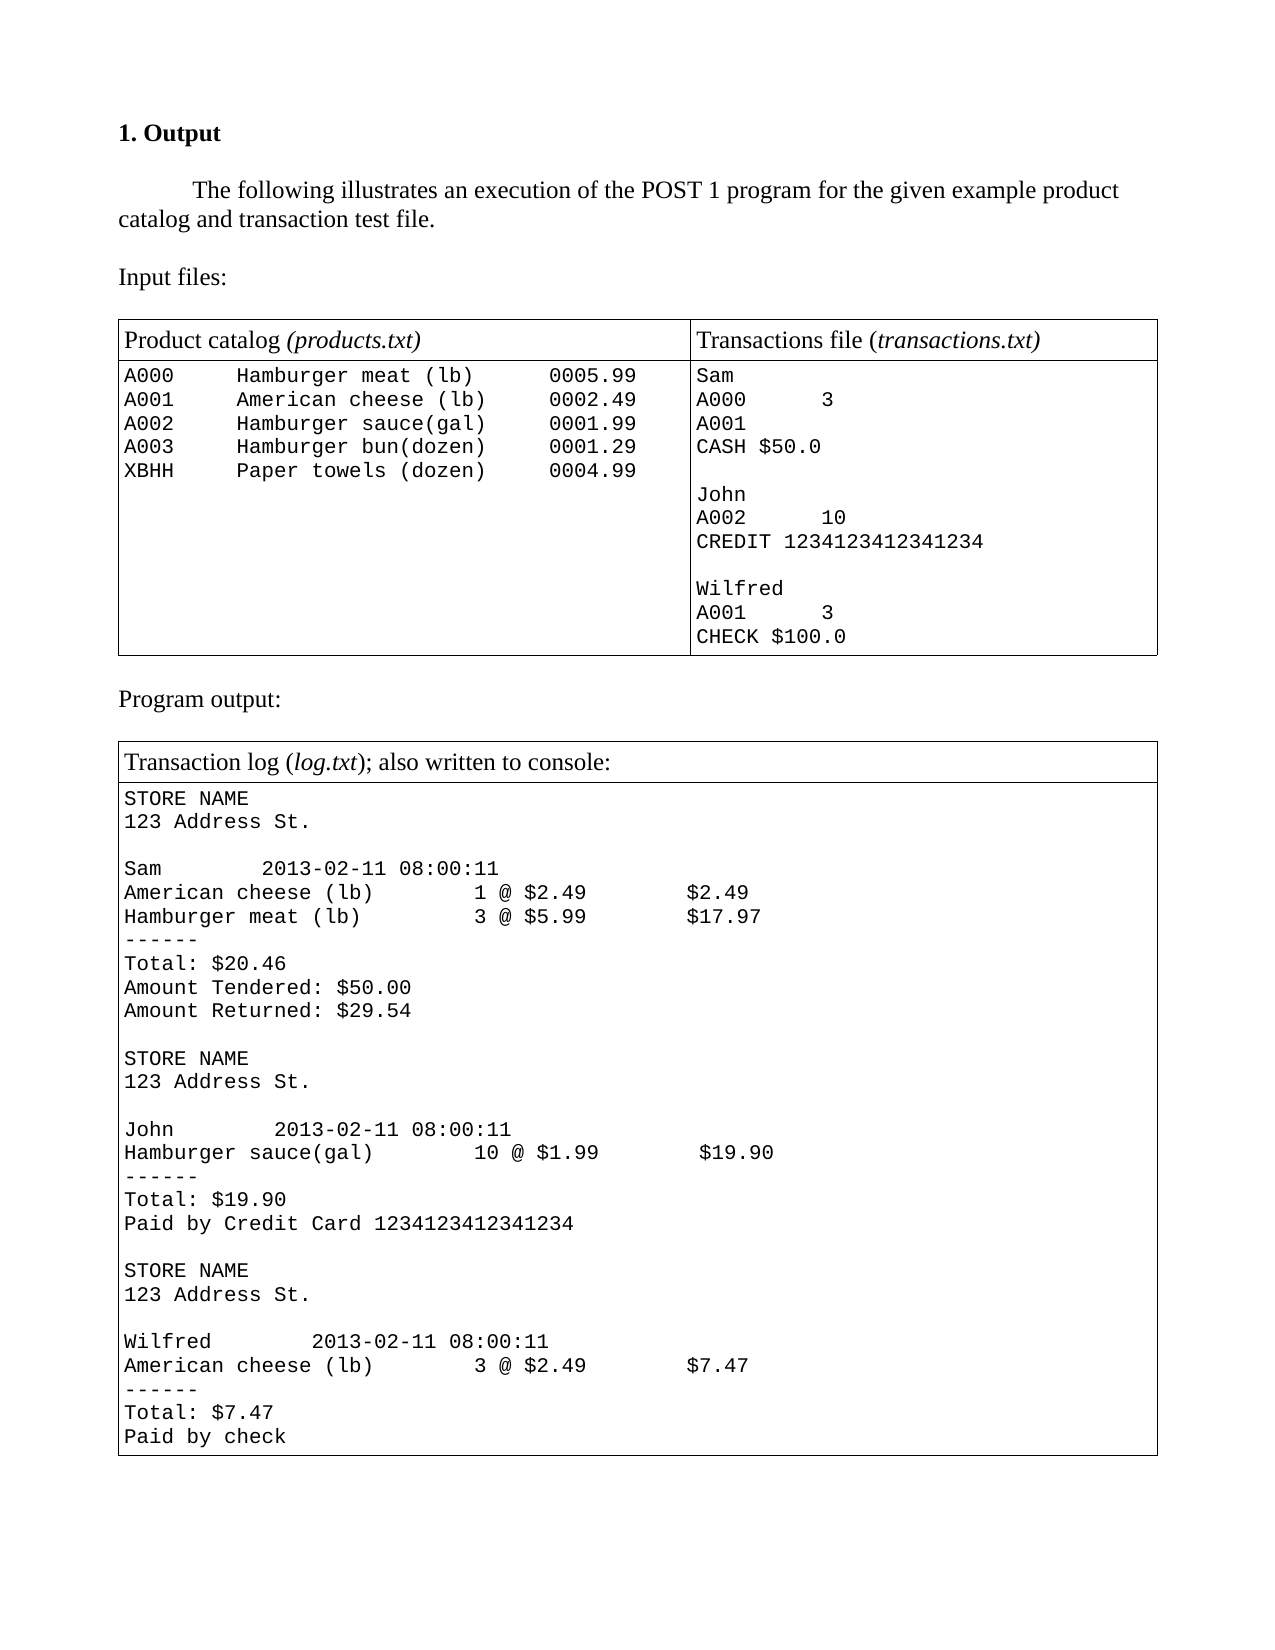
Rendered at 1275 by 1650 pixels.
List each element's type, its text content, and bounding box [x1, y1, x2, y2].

table_cell Sam A000 3 A001 CASH $50.0 John A002 10 CREDIT 1234123412341234 Wilfred A001 3 CHECK $100.0 [691, 361, 1157, 655]
text Input files: [118, 262, 1157, 291]
table_cell A000 Hamburger meat (lb) 0005.99 A001 American cheese (lb) 0002.49 A002 Hamburger sauce(gal) 0001.99 A003 Hamburger bun(dozen) 0001.29 XBHH Paper towels (dozen) 0004.99 [119, 361, 690, 655]
text The following illustrates an execution of the POST 1 program for the given example product catalog and transaction test file. [118, 176, 1157, 233]
text 1. Output [118, 118, 1157, 147]
table_header Transaction log (log.txt); also written to console: [119, 742, 1157, 782]
table_cell STORE NAME 123 Address St. Sam 2013-02-11 08:00:11 American cheese (lb) 1 @ $2.49 $2.49 Hamburger meat (lb) 3 @ $5.99 $17.97 ------ Total: $20.46 Amount Tendered: $50.00 Amount Returned: $29.54 STORE NAME 123 Address St. John 2013-02-11 08:00:11 Hamburger sauce(gal) 10 @ $1.99 $19.90 ------ Total: $19.90 Paid by Credit Card 1234123412341234 STORE NAME 123 Address St. Wilfred 2013-02-11 08:00:11 American cheese (lb) 3 @ $2.49 $7.47 ------ Total: $7.47 Paid by check [119, 783, 1157, 1455]
text Program output: [118, 684, 1157, 713]
table_header Transactions file (transactions.txt) [691, 320, 1157, 360]
table_header Product catalog (products.txt) [119, 320, 690, 360]
